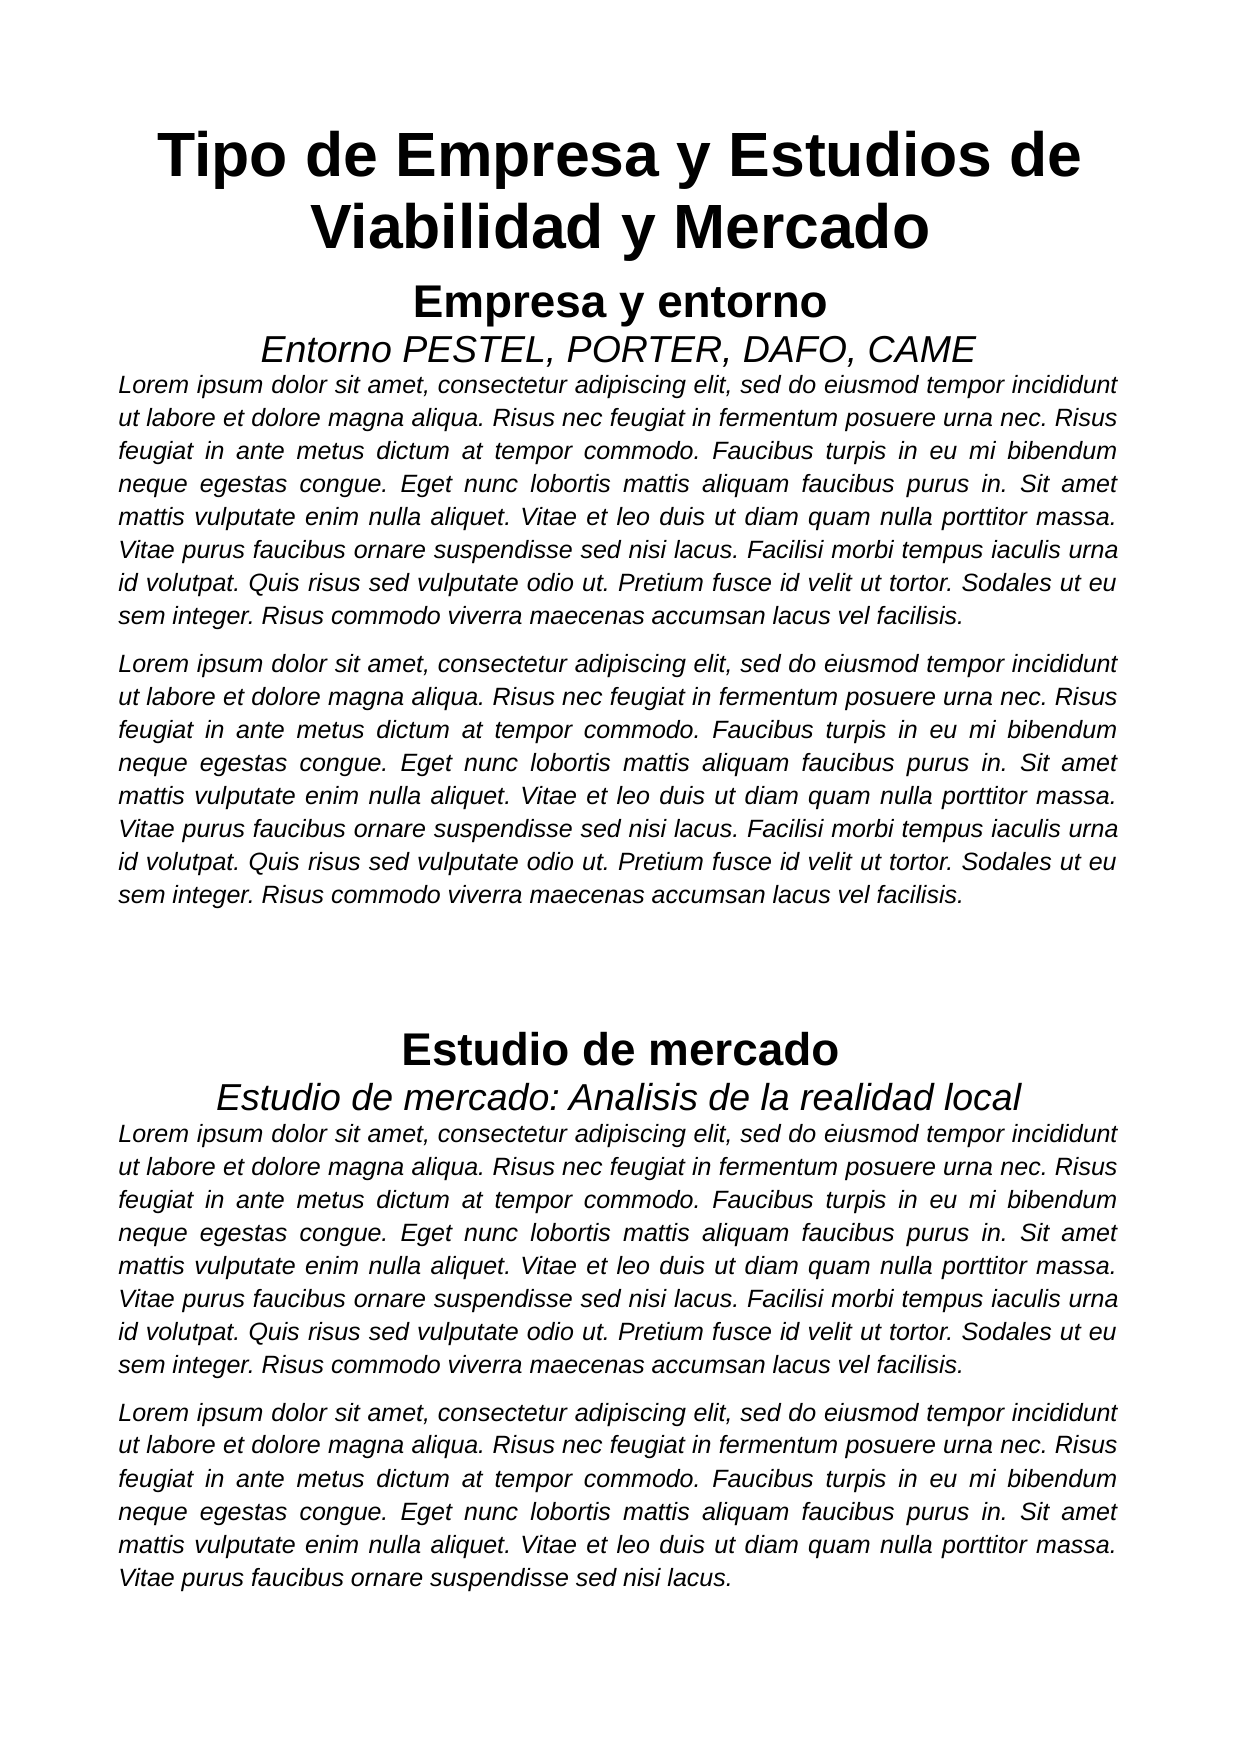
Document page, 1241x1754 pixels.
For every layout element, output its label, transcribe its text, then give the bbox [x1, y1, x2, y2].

text Lorem ipsum dolor sit amet, consectetur adipiscing elit, sed do eiusmod tempor incididunt ut labore et dolore magna aliqua. Risus nec feugiat in fermentum posuere urna nec. Risus feugiat in ante metus dictum at tempor commodo. Faucibus turpis in eu mi bibendum neque egestas congue. Eget nunc lobortis mattis aliquam faucibus purus in. Sit amet mattis vulputate enim nulla aliquet. Vitae et leo duis ut diam quam nulla porttitor massa. Vitae purus faucibus ornare suspendisse sed nisi lacus. Facilisi morbi tempus iaculis urna id volutpat. Quis risus sed vulputate odio ut. Pretium fusce id velit ut tortor. Sodales ut eu sem integer. Risus commodo viverra maecenas accumsan lacus vel facilisis. [118, 370, 1122, 630]
text Empresa y entorno [118, 274, 1122, 327]
text Lorem ipsum dolor sit amet, consectetur adipiscing elit, sed do eiusmod tempor incididunt ut labore et dolore magna aliqua. Risus nec feugiat in fermentum posuere urna nec. Risus feugiat in ante metus dictum at tempor commodo. Faucibus turpis in eu mi bibendum neque egestas congue. Eget nunc lobortis mattis aliquam faucibus purus in. Sit amet mattis vulputate enim nulla aliquet. Vitae et leo duis ut diam quam nulla porttitor massa. Vitae purus faucibus ornare suspendisse sed nisi lacus. Facilisi morbi tempus iaculis urna id volutpat. Quis risus sed vulputate odio ut. Pretium fusce id velit ut tortor. Sodales ut eu sem integer. Risus commodo viverra maecenas accumsan lacus vel facilisis. [118, 649, 1122, 909]
text Lorem ipsum dolor sit amet, consectetur adipiscing elit, sed do eiusmod tempor incididunt ut labore et dolore magna aliqua. Risus nec feugiat in fermentum posuere urna nec. Risus feugiat in ante metus dictum at tempor commodo. Faucibus turpis in eu mi bibendum neque egestas congue. Eget nunc lobortis mattis aliquam faucibus purus in. Sit amet mattis vulputate enim nulla aliquet. Vitae et leo duis ut diam quam nulla porttitor massa. Vitae purus faucibus ornare suspendisse sed nisi lacus. [118, 1397, 1122, 1591]
text Estudio de mercado [118, 1023, 1122, 1076]
text Entorno PESTEL, PORTER, DAFO, CAME [118, 327, 1122, 370]
text Lorem ipsum dolor sit amet, consectetur adipiscing elit, sed do eiusmod tempor incididunt ut labore et dolore magna aliqua. Risus nec feugiat in fermentum posuere urna nec. Risus feugiat in ante metus dictum at tempor commodo. Faucibus turpis in eu mi bibendum neque egestas congue. Eget nunc lobortis mattis aliquam faucibus purus in. Sit amet mattis vulputate enim nulla aliquet. Vitae et leo duis ut diam quam nulla porttitor massa. Vitae purus faucibus ornare suspendisse sed nisi lacus. Facilisi morbi tempus iaculis urna id volutpat. Quis risus sed vulputate odio ut. Pretium fusce id velit ut tortor. Sodales ut eu sem integer. Risus commodo viverra maecenas accumsan lacus vel facilisis. [118, 1119, 1122, 1379]
subtitle Tipo de Empresa y Estudios de Viabilidad y Mercado [118, 118, 1122, 262]
text Estudio de mercado: Analisis de la realidad local [118, 1076, 1122, 1119]
